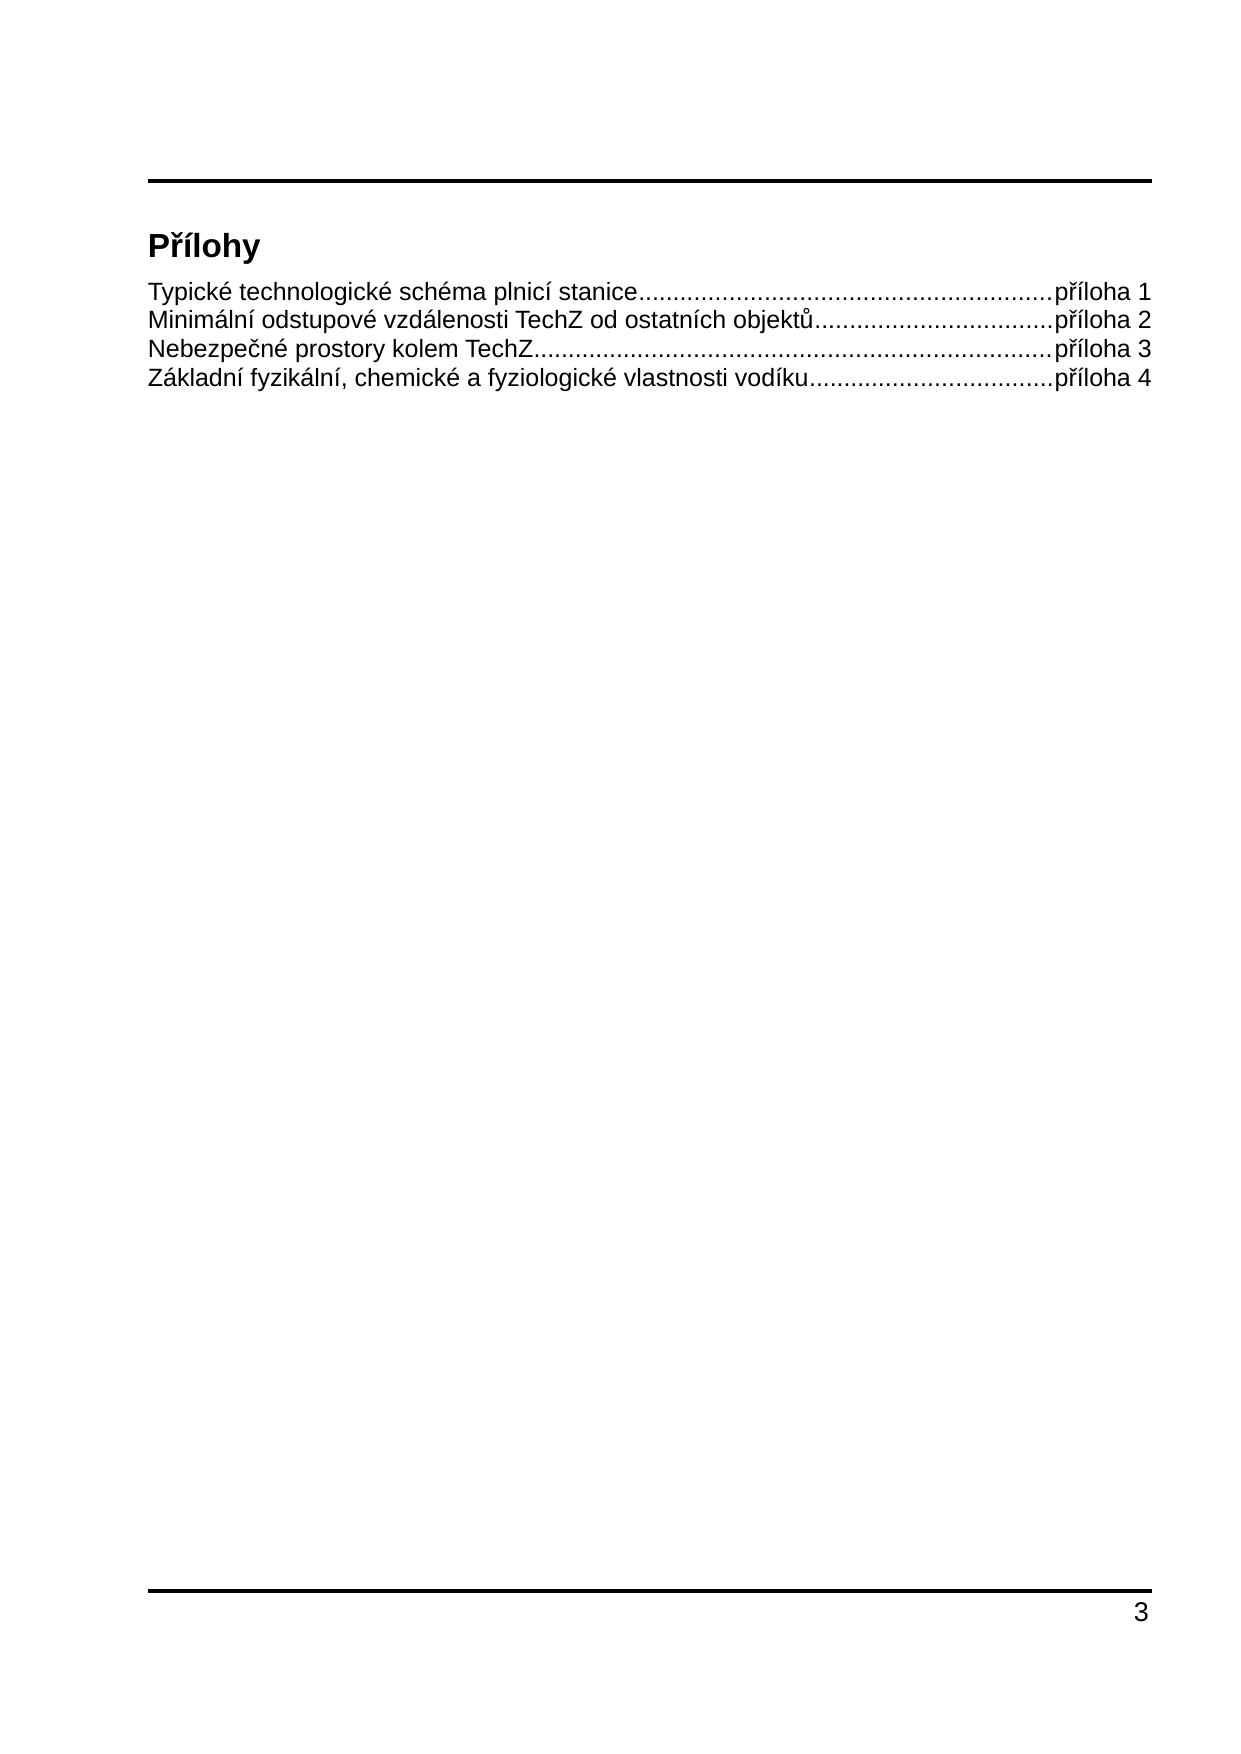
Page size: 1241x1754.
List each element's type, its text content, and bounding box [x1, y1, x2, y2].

text Minimální odstupové vzdálenosti TechZ od ostatních objektů příloha 2 [148, 305, 1152, 334]
text Typické technologické schéma plnicí stanice příloha 1 [148, 277, 1152, 305]
text Nebezpečné prostory kolem TechZ příloha 3 [148, 334, 1152, 363]
subtitle Přílohy [148, 226, 1152, 264]
text Základní fyzikální, chemické a fyziologické vlastnosti vodíku příloha 4 [148, 363, 1152, 392]
